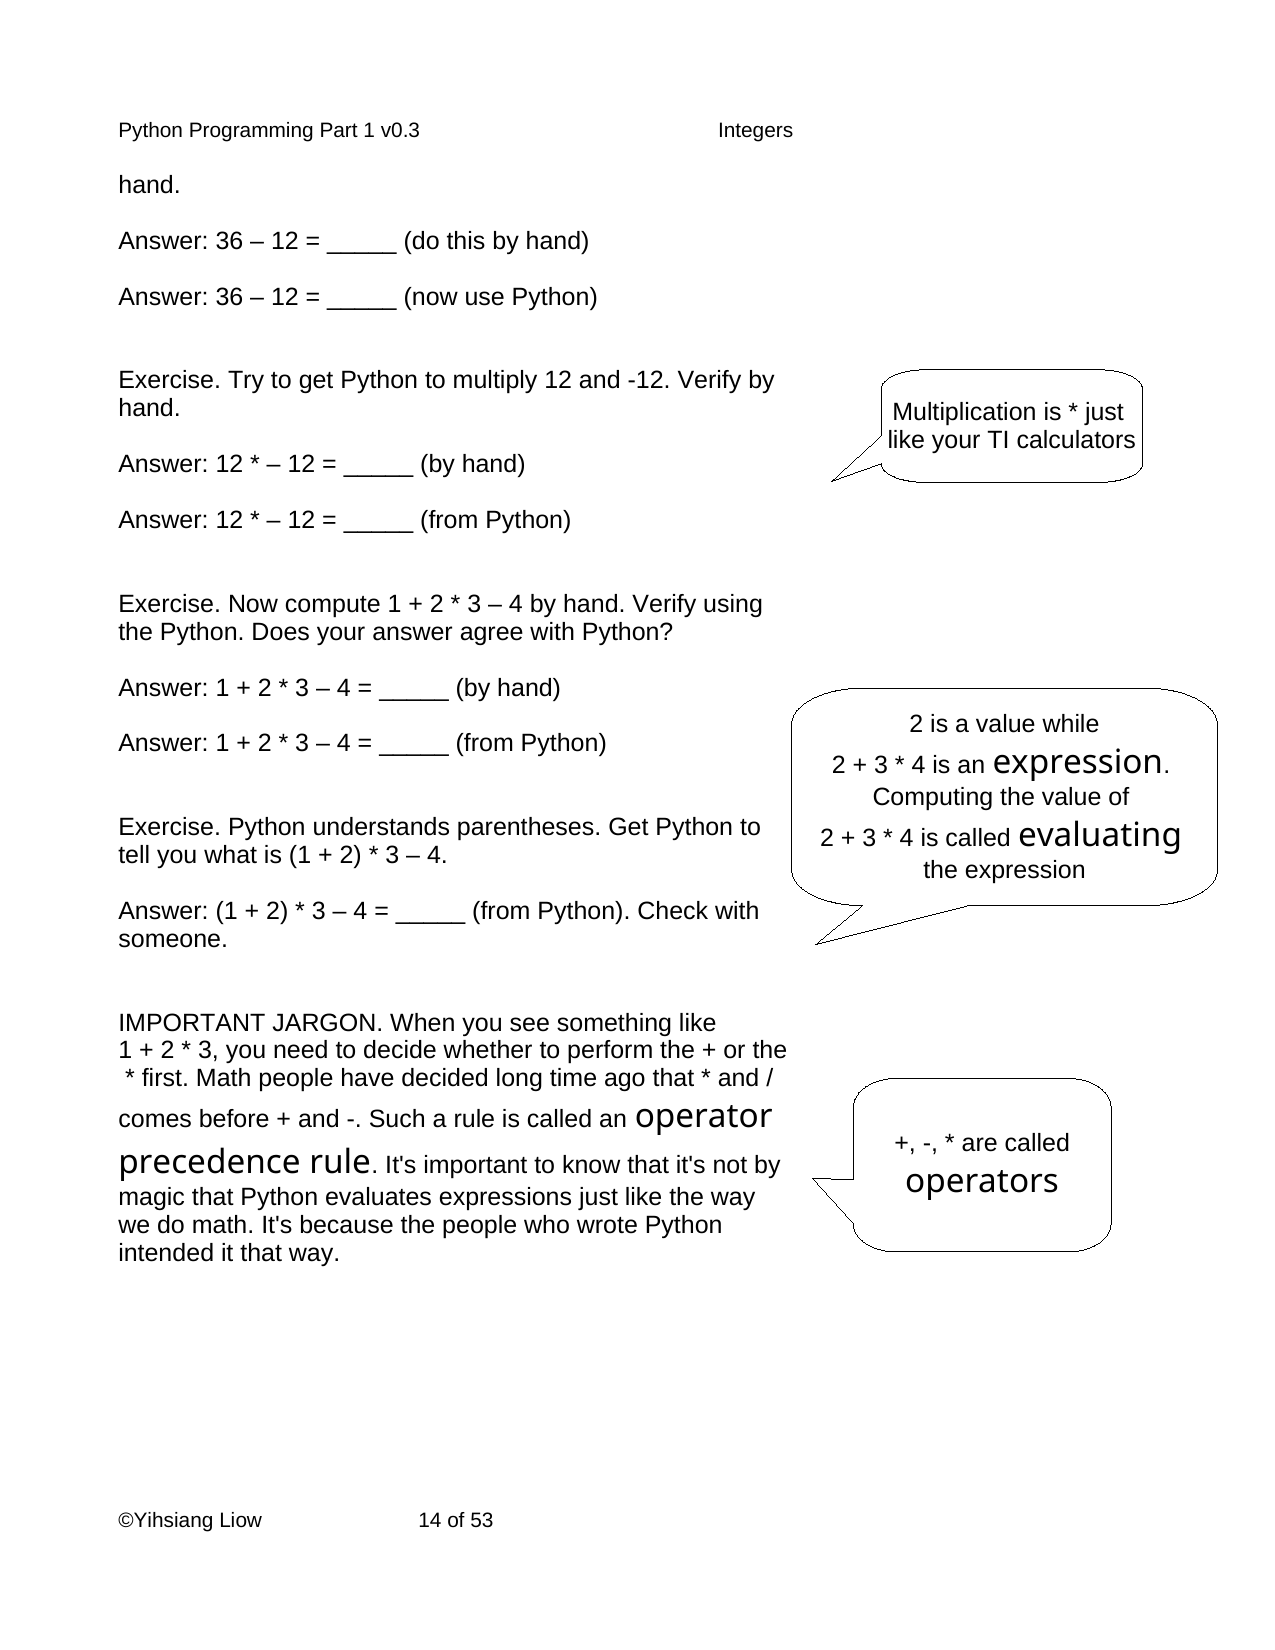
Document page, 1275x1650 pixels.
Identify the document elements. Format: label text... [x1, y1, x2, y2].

text Answer: 12 * – 12 = _____ (by hand) [118, 450, 793, 478]
text 1 + 2 * 3, you need to decide whether to perform the + or the [118, 1036, 793, 1064]
text Exercise. Python understands parentheses. Get Python to tell you what is (1 + 2) * 3 – 4. [118, 813, 791, 869]
text Answer: 36 – 12 = _____ (now use Python) [118, 282, 793, 310]
text Answer: 36 – 12 = _____ (do this by hand) [118, 227, 793, 254]
text Answer: 1 + 2 * 3 – 4 = _____ (from Python) [118, 729, 791, 757]
text Answer: 12 * – 12 = _____ (from Python) [118, 506, 793, 534]
text * first. Math people have decided long time ago that * and / comes before + and -. Such a rule is called an operator precedence rule. It's important to know that it's not by magic that Python evaluates expressions just like the way we do math. It's because the people who wrote Python intended it that way. [118, 1064, 793, 1267]
text Exercise. Now compute 1 + 2 * 3 – 4 by hand. Verify using the Python. Does your answer agree with Python? [118, 589, 793, 645]
text Exercise. Try to get Python to multiply 12 and -12. Verify by hand. [118, 366, 793, 422]
text hand. [118, 171, 793, 199]
text Answer: (1 + 2) * 3 – 4 = _____ (from Python). Check with someone. [118, 897, 793, 952]
text Answer: 1 + 2 * 3 – 4 = _____ (by hand) [118, 673, 793, 701]
text IMPORTANT JARGON. When you see something like [118, 1008, 793, 1036]
